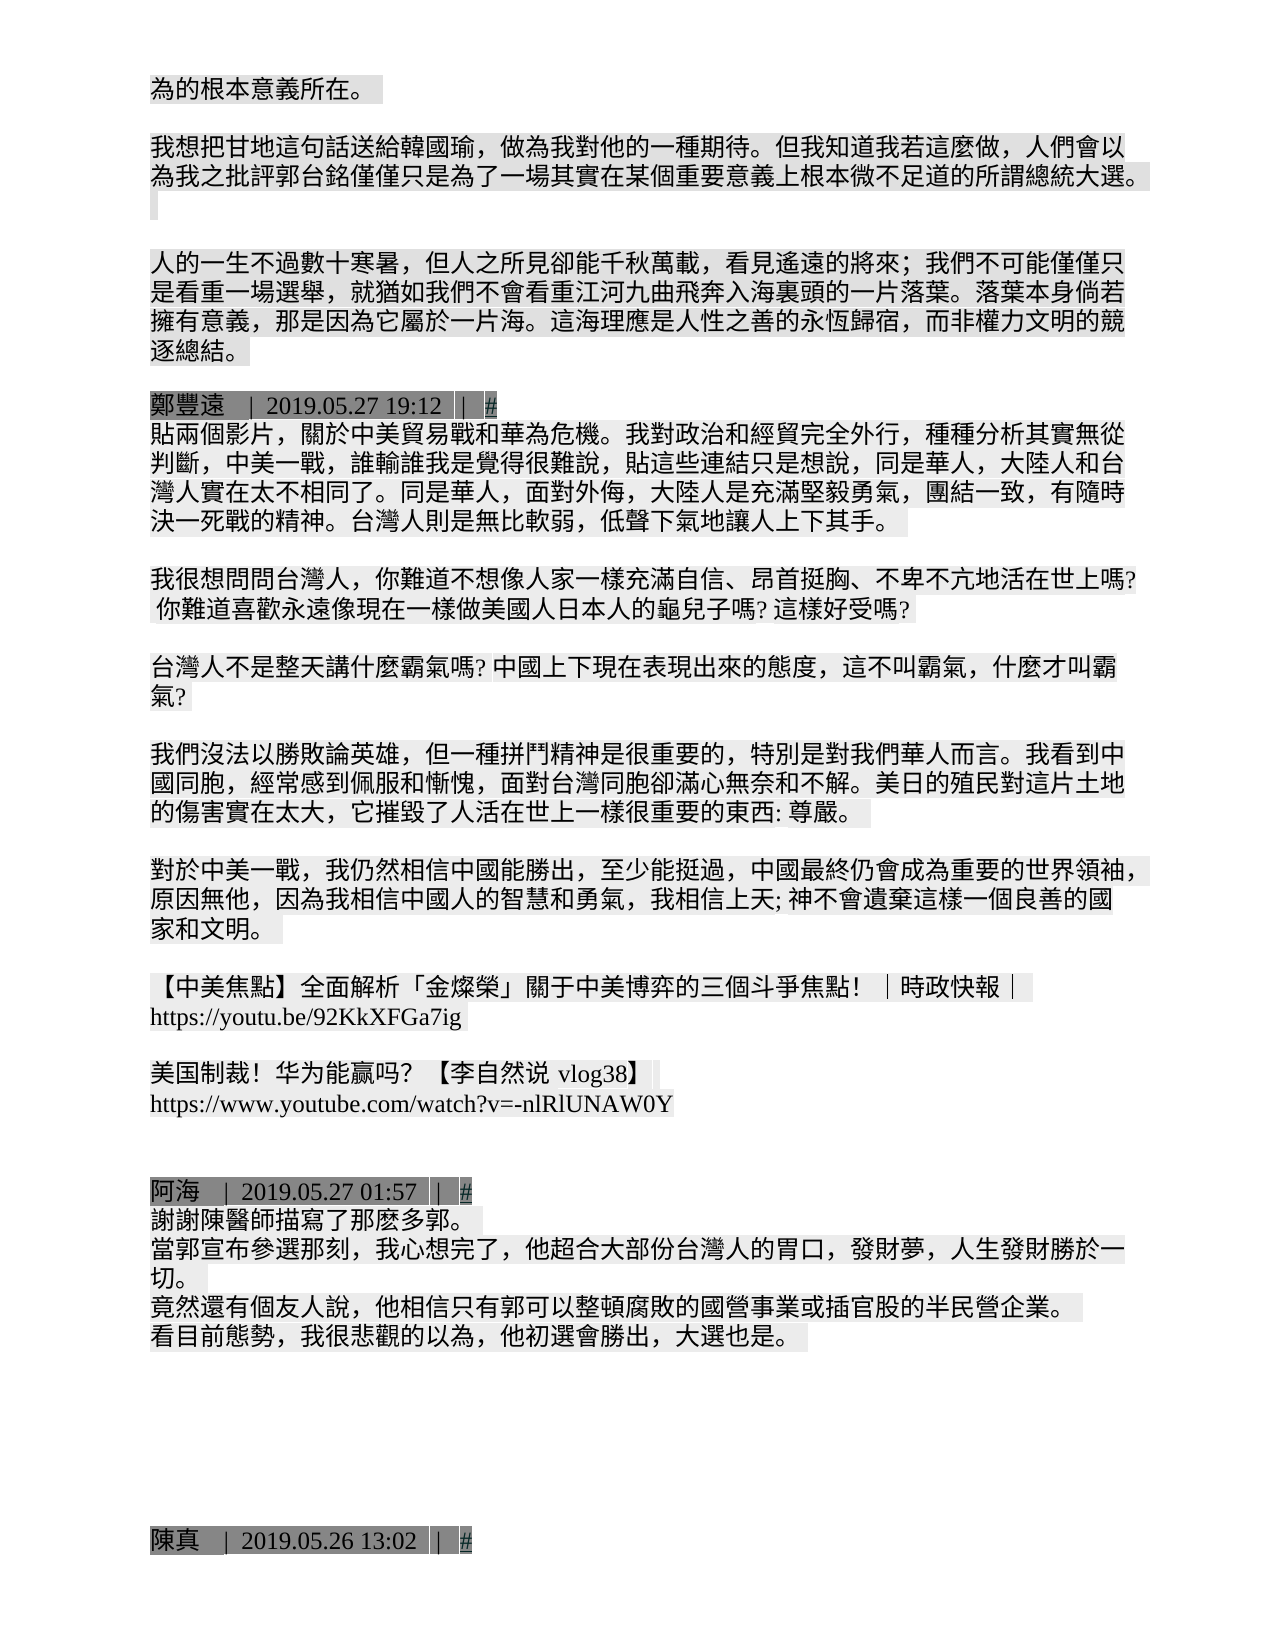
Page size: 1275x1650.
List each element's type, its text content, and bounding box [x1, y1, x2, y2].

text 阿海 | 2019.05.27 01:57 | # [150, 1177, 1125, 1206]
text 卡韓政變 (60)：假如我是郭台銘 陳真 2019. 05. 26. 假如我是郭台銘，做為一個人，出於某種良知，出於某種正直的緣故，我只有兩條路可走：一是跳樓自殺，以表懺悔；一是洗心革面，把自己的公司弄好，切實改進種種黑心行徑，在尊重基本人權與相關法律的前提下，追求合理利潤，而非貪圖最大非法暴利。 香港有個非政府組織叫做 Students and Scholars Against Corporate Misbehaviour (簡稱SACOM)，中文叫做 "大學師生監察無良企業行動"，成立於2005年，是郭台銘口中的垃圾、走狗，曾提名郭董的富士康角逐2011年《Public Eye Award》（世界無良黑心企業獎）。 這獎項是由瑞士非政府組織《The Berne Declaration》及瑞士綠色和平組織所合辦，目的是舉發全世界對於社會文明發展或生態造成嚴重危害的無良黑心企業，公開其敗行劣跡，使其黑心作為獲得世人之監督與制裁。 據其資料顯示：其他入圍者全是響叮噹的跨國企業，包括鼓吹侵略伊拉克戰爭的殼牌石油 (荷蘭皇家殼牌設在美國的跨國石油公司)、英國石油公司（BP，在墨西哥灣造成大量漏油污染）、南非礦業公司 AngloGold Ashanti（在迦納開採金礦造成土地污染）、瑞士電力公司 Axpo（向俄羅斯造成嚴重放射線污染的工廠購買鈾）、芬蘭能源公司Neste Oil（大量採購棕欄油製造生質燃料，加速雨林砍伐）、美國菸草公司Philip Morris（向烏拉圭施壓，要求修改衛生政策以配合菸草業營利需求）等等。套一句台灣人向來喜歡使用的辭彙，這叫做："全世界都在看！" 說起來，郭董也算是一種另類的 "台灣之光"。 其實，想入圍 "世界無良黑心企業獎" 並不容易，至少要符合一項標準就是："對於社會文明發展或生態造成嚴重危害"。對此，SACOM 曾針對富士康發表一篇長達24頁五萬多字的英文調查報告，標題叫做 "Workers as Machines: Military Management in Foxconn" (把工人當成機器使用：論富士康之軍事管理政策)： https://bit.ly/2X78k3p 我沒法逐字翻譯，簡單摘要一些內容如下： "必須比機器還要快" 報告提到，富士康做為蘋果代工廠，儘管相關產業利潤逐年下降，但它之獲利卻依舊蒸蒸日上，根本原因之一就在於它 "持續壓榨勞力以節省成本，維持所謂競爭力"。 2010年一月到八月之間，十八名16歲至25歲富士康年輕員工跳樓自殺，引起世人關注其生產線員工之悲慘處境。報告指出："富士康的公司政策之終極原則就是利益最大化，至於員工的尊嚴及基本福利卻絲毫得不到任何重視"。 報告指出，"富士康並非是唯一應該遭受譴責的企業，但它毫無疑問是一家最為典型的黑心企業，藉著不斷非法壓榨員工來促進生產，把員工當成無生命的機器那樣剝削"。 報告指出：當十八名員工跳樓自殺的悲劇發生後，篤信鬼神的郭台銘的第一個改進措施居然是 "聘請法師來驅魔，驅逐邪靈"。第二個改進措施是：指控死者貪圖撫恤金。第三個措施則是把死因歸咎於死者生前之個人男女情感問題或個人負債。 報告指出：富士康為了規避責任，居然要求員工簽署一份 "不自殺切結書"，保證日後就算自殺，"家屬也不可依法向公司請求撫恤金，並保證不會因此妨礙公司名譽"。 報告指出，富士康始終不願面對造成一連串自殺悲劇事件的真正原因，亦即公司在管理上出了問題：包括違法低薪扣薪，嚴重強迫超時工作及嚴苛軍事管理等等。 儘管富士康管理階層斷然否認血汗工廠的指控 (陳真按：郭董倒是不否認，反而以血汗工廠為傲)，但種種事實顯示：該公司在扣減應有加班費及強迫超時工作等方面持續違法經營。例如2008年，每個月加班時數竟高達120小時。然而，根據中國法律規定，每個月加班上限僅為36小時。在強迫勞動下，很多員工連續工作14天，而且沒有獲得應有的加班費。這些違法現象在富士康極為普遍，有的廠區甚至每個月加班時數高達140小時。 報告指出：儘管員工極度疲憊，卻無法拒絕加班，因為富士康要求員工必須簽署一份 "自願加班切結書"。不但強迫超時工作，而且沒有依法給予應有的津貼或加班費，並想方設法東扣西扣。比方說，假日理應雙倍薪資，但公司並沒有依法給付，特別是生產線員工，遭受非法剝削最為嚴重。 報告指出：為了追求公司利益最大化，富士康員工被當成機器那樣工作，"每天連續工作至少10小時以上，其間沒有一秒鐘的休息"。一位員工表示，事實上他們不是被當成機器，而是被強迫 "必須比機器還要快"。 報告分析指出，追求最大利潤之極其惡劣的工作環境，加上非人性的軍事管理，使得富士康員工的離職率異常地高。比方說深圳廠有42萬員工，但是工作年資超過五年者僅有2萬人，超過一半的員工 (大約22萬人)僅僅工作六個月。公司每年大約會有 35%的員工離職，主要就是因為無法忍受非人的工作環境與低薪問題。 "絕對服從" 是富士康天條 報告中有一章節，標題是 "絕對服從"，裏頭說，郭董有句名言："出了實驗室之外，就沒有高科技可言，唯一原則就是紀律"。換言之，"絕對服從" 就是郭董企業的天條。 報告指出，在 "絕對服從" 的軍事管理下，員工往往遭受惡劣對待。一位員工說，"我們不過就是來找份工作，但是公司卻把我們當成乞丐來討飯吃"。每當詢問富士康員工對於公司有無需要改進之處？大家往往回答說： "希望公司可以文明些"，不要動不動就大吼大罵。 報告指出，為了以最低成本追求最大利潤，富士康不斷逼迫員工提高產能。一旦既定目標達成，馬上就會把目標提昇得更高，以便從員工身上完全壓榨出最大產能；並且會在生產過程中故意製造陷阱，如果員工沒有及時發現，就會受到嚴懲，使得員工工作壓力更大。 報告指出，所有富士康員工都被要求必須全神貫注在工作上，"彼此不准交談，甚至不准笑，不准伸懶腰，不准移動身體，否則就會招來管理者一陣痛罵"。有位決定辭職的受訪女員工表示："在這樣一種冷血的工作環境下，我變得很憂鬱，我完全沒有人可以說話。我想，我要是繼續在富士康工作，應該也會跟著大家去跳樓自殺。" 報告指出，很多員工必須一整天站著工作，而且公司要求他們必須 "維持像軍人一樣的站姿"。即使是那些可以坐著工作的員工，也被要求必須 "坐成一直線"，否則就會動輒挨罵。 富士康表示，每兩小時可休息10分鐘，但許多員工表明這絕非事實，除非當天產能目標已達成。可是，即便可以休息，短短10分鐘，事實上連更換工作服跑去上個廁所的時間也不夠。而且，就連上個廁所都要事先得到部門主管的批准之後才能去。 "效法文革的軍事管理" 報告指出："大部份受訪員工均表明，曾經因為一點點微不足道的小錯誤或是動作太慢而遭到主管咆哮；除了辱罵之外，還包括實質處罰"。比方說，一位年僅25歲的富士康孫姓工程師 (Sun Danyung)，在他從12樓跳樓自殺之前，在網上留言表示他一生從未被人如此羞辱過，並指控富士康主管簡直就像是一群黑幫份子。一連串跳樓自殺事件的第一位自殺者，年僅19歲，叫做Ma Xianqian，自殺前亦曾遭受公司霸凌，被公司強迫打掃廁所及洗地板做為一種羞辱性的處罰。 報告指出，富士康採取一種 "記點制"，員工在工作上稍微犯了點錯，就會被記點，藉以任意扣減獎金。除了羞辱性處罰及咆哮辱罵和扣減獎金之外，還有一種處罰方式就是強迫員工罰寫 "郭語錄" 三百遍。 另外，還會要求員工在所有同事面前被公開羞辱痛罵，並強迫公開認錯，進行自我批判；或是在公告欄上發布，公告周知。報告指出，種種羞辱員工的方式，效法文革作法。 報告並列舉了數條 "郭語錄"，例如： "嚴苛的工作環境就是一種好事。" "研究你的對手。" "饑餓的人，心裡想得特別清楚。" "我的自信來自於我的努力和經驗。" "我的信心絕不動搖，因為我相信我的能力。" 報告指出，在富士康的軍事管理政策下，警衛往往對員工任意動粗，將近三成的人曾有過類似不愉快的羞辱經驗。例如有一名員工不慎踩踏公司草皮，旋即遭到警衛持電擊棒攻擊。有兩名員工，甚至遭到十多名警衛圍毆。第一位跳樓自殺的 Ma Xiangqian 身上發現多處毆傷，家屬要求調查死因真相，另一位自殺者身上亦發現毆打傷痕。 報告指出：更離譜的是，富士康竟然自成一局，獨立成一王國，廠內警衛竟凌駕於公安之上，具有自我管轄之 "特別地位"，可任意執行 "警察" 勤務，而不接受真正警察前來 "干涉內政"。即便你打110報案，電話竟然有可能轉接到廠內警衛處。 報告指出：跳樓自殺者並非每個人都成功死去，其中有一位16歲少女 Tian Yu 卻存活下來，但全身癱瘓。她的父親哭訴，"我女兒之企圖自殺，就是因為無法忍受富士康公司之軍事管理以及機構冷血文化和高壓工作環境"。少女的父親希望，"富士康應改變這樣一種管理方式"。 SACOM 於調查報告中要求富士康應面對現實，改變高壓冷血管理政策，光是透過所謂諮商並無法改變根本問題。 "健康與安全問題充耳不聞 " 報告的另一章節 "健康與安全" 指出，根據中國法律，工作環境須提供員工有效防護設施，以預防職業災害或疾病，並應接受相關職災防護訓練。但是，富士康卻對此一法令充耳不聞。 例如，在武漢廠有三名員工相繼罹患血癌，當事人疑慮可能與工作上接觸苯有關，於是旋即辭職。報告指出，員工雖然配戴口罩，但根據兩岸三地幾所大學的一份聯合研究報告指出，一些員工仍然過度暴露在苯的有害環境中。此外，還有其它各種化學有害物質，但很明顯的是，相關防護訓練卻付之闕如。 尤有甚者，有些時候，連員工之基本防護配備例如護目鏡與手套也不提供，並且沒有相關健康檢查。跳樓自殺死者之一 Ma Xianqian 生前操作鑽孔作業，就是因此而導致雙手及眼角膜受傷，他生前曾表示： "我的工作單位是最艱辛的一個單位，充滿粉塵且十分酷熱，並需要極高精密度的工作技術，但是公司卻沒有提供任何防護配備給我們，就連口罩都得自己去申請才能拿到。這也是為何我們的單位離職率那麼高的原因，遠高於其它單位，公司卻始終不願幫員工進行體檢。" 報告指出，富士康的獎金政策和昇遷，與單位裏頭之健康安全事件有關，因此，單位主管為了個人利益，往往隱瞞事實，明明是職業相關災害或疾病，卻被刻意掩蓋，並要求職災受害者須自行就醫，自行支付醫藥費，以規避應有之責任。 "任意剝削學生" 報告指出，為了節省成本，富士康非法僱用大量實習生。比方說，在廠區附近的一棟七層樓高之旅館，在某個暑假，竟然全部被老師們所租下。這些老師帶領學生前來 "實習"。實習生精確人數不詳，但部份員工透露，總數佔了全體員工三分之一或甚至一半。 報告指出，富士康本身沒法找來為數十萬以上之龐大實習生充當廉價人力，而是透過省級政府協助，由數以百計的學校配合動員，強迫學生勞動。學生們表示，他們不得不服從，倘若不從將會被退學。報告更進一步精確指出各廠區與各單位之廉價實習生佔比，甚至高達一半以上。 報告指出，富士康惡劣之處在於任意剝削學生。依據中國各項法令，實習生必須受到更嚴格的保護與保障，並應以學習和教育為目標，而非充當公司廉價勞力。 中國法律並規定，實習生一天最高工作時數是八小時。但是，在富士康，廉價實習生卻完全就是被當成正式員工來使用，沒有一個學生能免於強迫超時工作與輪值夜班。而且，他們雖然被當成正式員工利用，卻完全沒有正式員工之法定勞動福利與權利保障，也沒有任何社會保險，並缺乏契約保護，只能任人宰割。實習生之工作內容，跟他們所學往往沒有關連，卻以 "實習" 為名，強制派遣，純粹充當廉價人力，任由公司剝削。 "文革作風無處不在" 報告指出，富士康的不人道軍事管理政策不但運用在工作場合，竟也延伸到宿舍。比方說，洗完澡不准在房間內吹乾頭髮，也不准超過晚上十一點半卻還沒返回寢室。一旦違規，就會被要求寫悔過書，並且連同違規者姓名、照片及工作號碼、工作證及悔過書，一併公告，藉以羞辱當事人，文革作風無處不在。 悔過書標準格式如下："我叫什麼名字，我做錯了事，我保證絕不會再在房間內吹頭髮"。 報告指出，"只要是屬於富士康的區域，不管是工作單位、寢室宿舍、餐廳或販賣部等等，一概採取這類羞辱性的高壓軍事管理，使得員工不管是上班或下班都完全處於一種孤立、孤獨狀態，且無一刻喘息空間"。 "所謂工會，專門圖利公司" 報告指出，富士康副總裁曾表示公司普設工會組織。但是事實上，半數以上的受訪者表示根本不知道那是什麼東西，毫無功能，形同虛設。遇有勞資爭議或工作問題，員工也不會向工會求助，因為他們知道工會由公司所掌控，不會替勞工爭取權益。 富士康工會之荒腔走板，到了這樣一種肆無忌憚的程度：工會主席竟然是由專門為富士康擦脂抹粉的公關部主任 (郭台銘的秘書) 所擔任。員工自然也不可能相信這樣一種工會組織會替員工發聲，爭取應有權益。 一位受訪員工指出，"所謂工會，就是專門在替公司謀福利、做形象，比方說向員工募款賑災"。另一名員工則說："工會純粹就是一種裝飾品，有時則是辦些團康活動或婚友配對聯誼。這些活動本身或許有一點舒壓效果，但是我們每天都已精疲力竭，怎麼可能還有體力搞那些活動？" 更何況，被要求參與這些活動時，往往必須抽掉單位上十分之一的人力，但產能目標依舊不變，使得員工壓力更大，且無任何超時津貼。 在龍華廠區，有位受訪者表示： "曾經路過工會辦公室，發現裏面好多年輕貌美的女孩，混在一群資深主管當中嘻嘻哈哈，顯然那只是他們和年輕漂亮妹妹打情罵俏的地方，跟我們一般員工扯不上任何關係。工會有所謂緊急熱線，我曾打過一次電話，沒有人接聽。工會這些人基本上就是無事可幹。工會理當是公司與員工之間的溝通橋樑，但實際上卻只圖利公司，討好上司，以謀求個人昇遷"。 " 更多壓榨技巧 " 報告指出，富士康在集體跳樓自殺事件後，成立所謂 "員工關懷中心"，關懷熱線電話是 #78585，接受員工申訴心中不平。但曾經打過申訴熱線的一位受訪者表示，他的申訴電話竟然被轉接到他所申訴的對象手上，那位被申訴的主管於是就警告他說："你既然已經申訴，那我就更不需要理你了"。 另一位員工也有類似遭遇，害得他被主管調離到更加惡劣的工作職務上。整個所謂關懷熱線，不但有可能轉接到主管手上，而且不允許匿名申訴，於是不但沒有減少員工壓力，反而給申訴者招來更不好或更不可測的後果。 報告結論指出，血汗工廠的特色就是充斥大量違法事證，例如違法扣減薪資、沒有替員工投保、工安事件頻傳等等。最近幾年，很多企業被迫改善以符合法律規定，為了 "彌補" 這些 "損失"，於是就在管理上發展出更多壓榨技巧以提高產能，例如規定員工只能站著工作，或是把一項工作打散成各種細小步驟，不斷提高產能目標，或是發動員工彼此之間的競爭以爭取達標獎金等等，基本心態就是把員工當成機器使用。 報告總結：郭董的富士康集團，動用無數資源企圖辯護集體跳樓自殺事件，卻忽略其根本結構上的改革。 後敘：事物輕重 百忙之中，精疲力竭之餘，只能利用這兩天一點零碎時間匆匆做點摘要。我並不想在這事情上妖魔化郭台銘，畢竟一個人總有他的各種面向與角色，善惡非僅一端。再說，相較於一整個世界，郭氏企業不過滄海一粟，微不足道；郭董不只一個，而是千千萬萬個。郭的問題，無非也只是反映整個世界的某種根本問題，亦即各種形式的弱勢者總是遭到強勢一方的任意踐踏。 尤有甚者，相較於郭台銘所屬的美國勢力之長年在全世界到處姦殺擄掠、四處發動戰爭殺害千萬人，郭董企業的那一丁點惡行算得了什麼？ 郭董的問題並不在於他的企業王國所製造的無數問題 "本身"，而在於他根本毫無病識感，甚至以問題為榮，以之為傲，以為整人、傷人很有趣，很厲害，很有什麼 "霸氣"。這樣一種為達目的不擇手段的價值觀與行事風格，事實上也充份反映在郭陣營對於韓國瑜所發動的一連串齷齪攻擊與陰暗抹黑及刻意混淆視聽。 在某個根本意義上，誰當總統並不重要，但是，人們究竟採用什麼樣的手段來達成目的卻極端重要。如果這仍顯得陳義過高，那麼，我們甚至不妨把基本道德原則再大幅往下調整。簡單說，你可以為惡，但你總不能好話說盡，壞事做絕。比方說，你不能一方面糟蹋員工，一方面卻又說你一心以員工為念；你不能一方面總是對人來陰的，奧步不斷，一方面卻又假裝是個正人君子，與被害者稱兄道弟。 我不免要想起那個年紀最小的跳樓自殺者，一個16歲聰慧乖巧的小女孩，受不了壓榨，從十幾層樓高，一縱而下，全身癱瘓。我沒有大約這個年紀的親人，但我有個3歲女兒，我能想像她有一天也會長大成為16歲少女。這樣一個美好生命，就這樣往下跳。你能夠不去想像這個畫面嗎？這事在你心裏頭激不起一點波瀾、引不起一點惆悵嗎？ 在這場權力競逐的所謂總統大選或初選中，我常想到甘地的一句話，他說："The day the power of love overrules the love of power, the world will know peace." 倘若有一天，"the power of love" 總算壓倒了 "the love of power"，也許那才是一切政治、一切事業、一切作為的根本意義所在。 我想把甘地這句話送給韓國瑜，做為我對他的一種期待。但我知道我若這麼做，人們會以為我之批評郭台銘僅僅只是為了一場其實在某個重要意義上根本微不足道的所謂總統大選。 人的一生不過數十寒暑，但人之所見卻能千秋萬載，看見遙遠的將來；我們不可能僅僅只是看重一場選舉，就猶如我們不會看重江河九曲飛奔入海裏頭的一片落葉。落葉本身倘若擁有意義，那是因為它屬於一片海。這海理應是人性之善的永恆歸宿，而非權力文明的競逐總結。 [150, 75, 1125, 366]
text 謝謝陳醫師描寫了那麽多郭。 當郭宣布參選那刻，我心想完了，他超合大部份台灣人的胃口，發財夢，人生發財勝於一切。 竟然還有個友人說，他相信只有郭可以整頓腐敗的國營事業或插官股的半民營企業。 看目前態勢，我很悲觀的以為，他初選會勝出，大選也是。 [150, 1206, 1125, 1501]
text 鄭豐遠 | 2019.05.27 19:12 | # [150, 391, 1125, 420]
text 陳真 | 2019.05.26 13:02 | # [150, 1526, 1125, 1555]
text 貼兩個影片，關於中美貿易戰和華為危機。我對政治和經貿完全外行，種種分析其實無從判斷，中美一戰，誰輸誰𦢼我是覺得很難說，貼這些連結只是想說，同是華人，大陸人和台灣人實在太不相同了。同是華人，面對外侮，大陸人是充滿堅毅勇氣，團結一致，有隨時決一死戰的精神。台灣人則是無比軟弱，低聲下氣地讓人上下其手。 我很想問問台灣人，你難道不想像人家一樣充滿自信、昂首挺胸、不卑不亢地活在世上嗎? 你難道喜歡永遠像現在一樣做美國人日本人的龜兒子嗎? 這樣好受嗎? 台灣人不是整天講什麼霸氣嗎? 中國上下現在表現出來的態度，這不叫霸氣，什麼才叫霸氣? 我們沒法以勝敗論英雄，但一種拼鬥精神是很重要的，特別是對我們華人而言。我看到中國同胞，經常感到佩服和慚愧，面對台灣同胞卻滿心無奈和不解。美日的殖民對這片土地的傷害實在太大，它摧毀了人活在世上一樣很重要的東西: 尊嚴。 對於中美一戰，我仍然相信中國能勝出，至少能挺過，中國最終仍會成為重要的世界領袖，原因無他，因為我相信中國人的智慧和勇氣，我相信上天; 神不會遺棄這樣一個良善的國家和文明。 【中美焦點】全面解析「金燦榮」關于中美博弈的三個斗爭焦點！｜時政快報｜ https://youtu.be/92KkXFGa7ig 美国制裁！华为能赢吗？【李自然说 vlog38】 https://www.youtube.com/watch?v=-nlRlUNAW0Y [150, 420, 1125, 1117]
